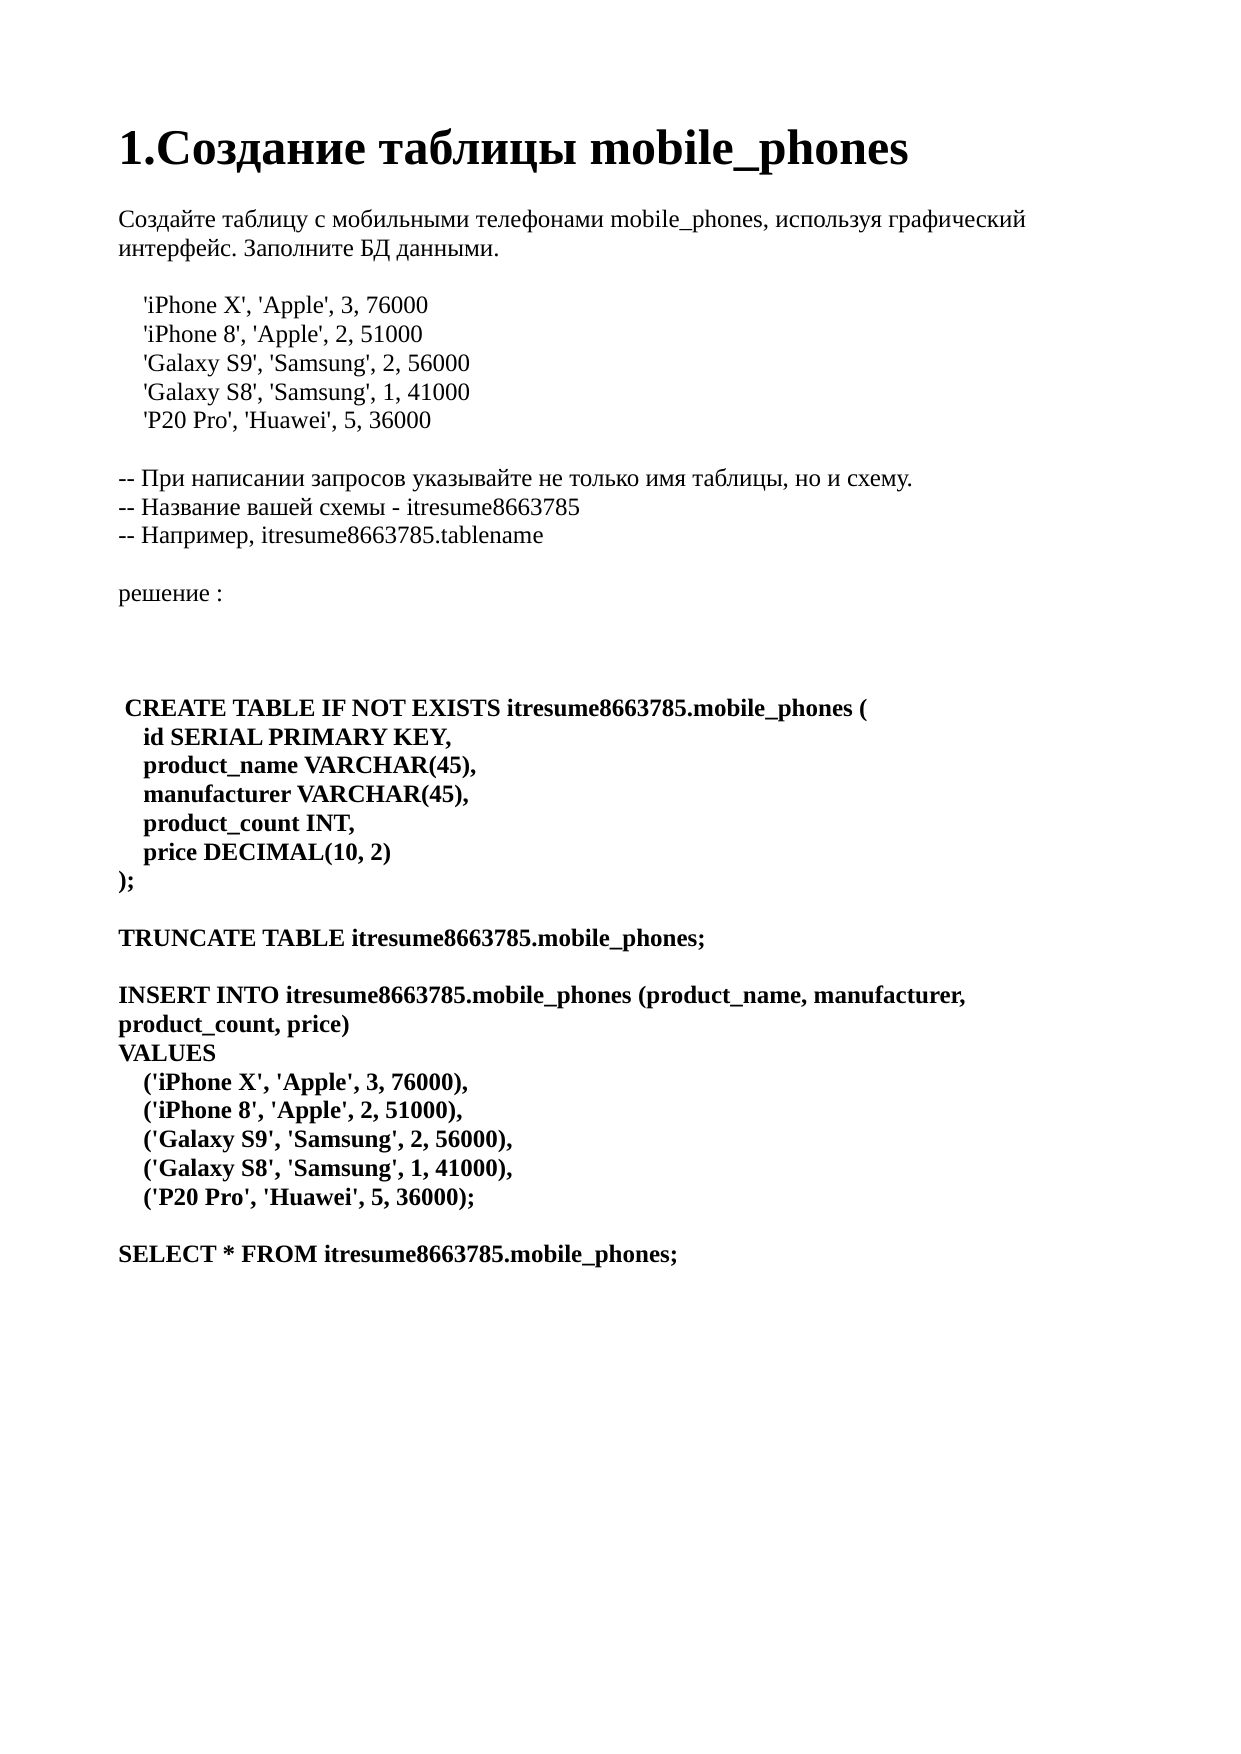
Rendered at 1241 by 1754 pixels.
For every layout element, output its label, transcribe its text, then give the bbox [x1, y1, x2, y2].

text price DECIMAL(10, 2) [118, 837, 1122, 866]
text INSERT INTO itresume8663785.mobile_phones (product_name, manufacturer, product_count, price) [118, 981, 1122, 1038]
text -- При написании запросов указывайте не только имя таблицы, но и схему. [118, 463, 1122, 492]
text TRUNCATE TABLE itresume8663785.mobile_phones; [118, 923, 1122, 952]
text 1.Создание таблицы mobile_phones [118, 118, 1122, 176]
text product_name VARCHAR(45), [118, 751, 1122, 779]
text 'P20 Pro', 'Huawei', 5, 36000 [118, 406, 1122, 434]
text product_count INT, [118, 808, 1122, 837]
text CREATE TABLE IF NOT EXISTS itresume8663785.mobile_phones ( [118, 693, 1122, 722]
text manufacturer VARCHAR(45), [118, 779, 1122, 808]
text -- Например, itresume8663785.tablename [118, 521, 1122, 549]
text 'iPhone 8', 'Apple', 2, 51000 [118, 319, 1122, 348]
text решение : [118, 578, 1122, 607]
text ('iPhone 8', 'Apple', 2, 51000), [118, 1096, 1122, 1124]
text ('Galaxy S9', 'Samsung', 2, 56000), [118, 1124, 1122, 1153]
text 'iPhone X', 'Apple', 3, 76000 [118, 291, 1122, 319]
text ); [118, 866, 1122, 894]
text VALUES [118, 1038, 1122, 1067]
text ('P20 Pro', 'Huawei', 5, 36000); [118, 1182, 1122, 1211]
text -- Название вашей схемы - itresume8663785 [118, 492, 1122, 521]
text SELECT * FROM itresume8663785.mobile_phones; [118, 1239, 1122, 1268]
text id SERIAL PRIMARY KEY, [118, 722, 1122, 751]
text ('Galaxy S8', 'Samsung', 1, 41000), [118, 1153, 1122, 1182]
text Создайте таблицу с мобильными телефонами mobile_phones, используя графический интерфейс. Заполните БД данными. [118, 204, 1122, 262]
text ('iPhone X', 'Apple', 3, 76000), [118, 1067, 1122, 1096]
text 'Galaxy S9', 'Samsung', 2, 56000 [118, 348, 1122, 377]
text 'Galaxy S8', 'Samsung', 1, 41000 [118, 377, 1122, 406]
